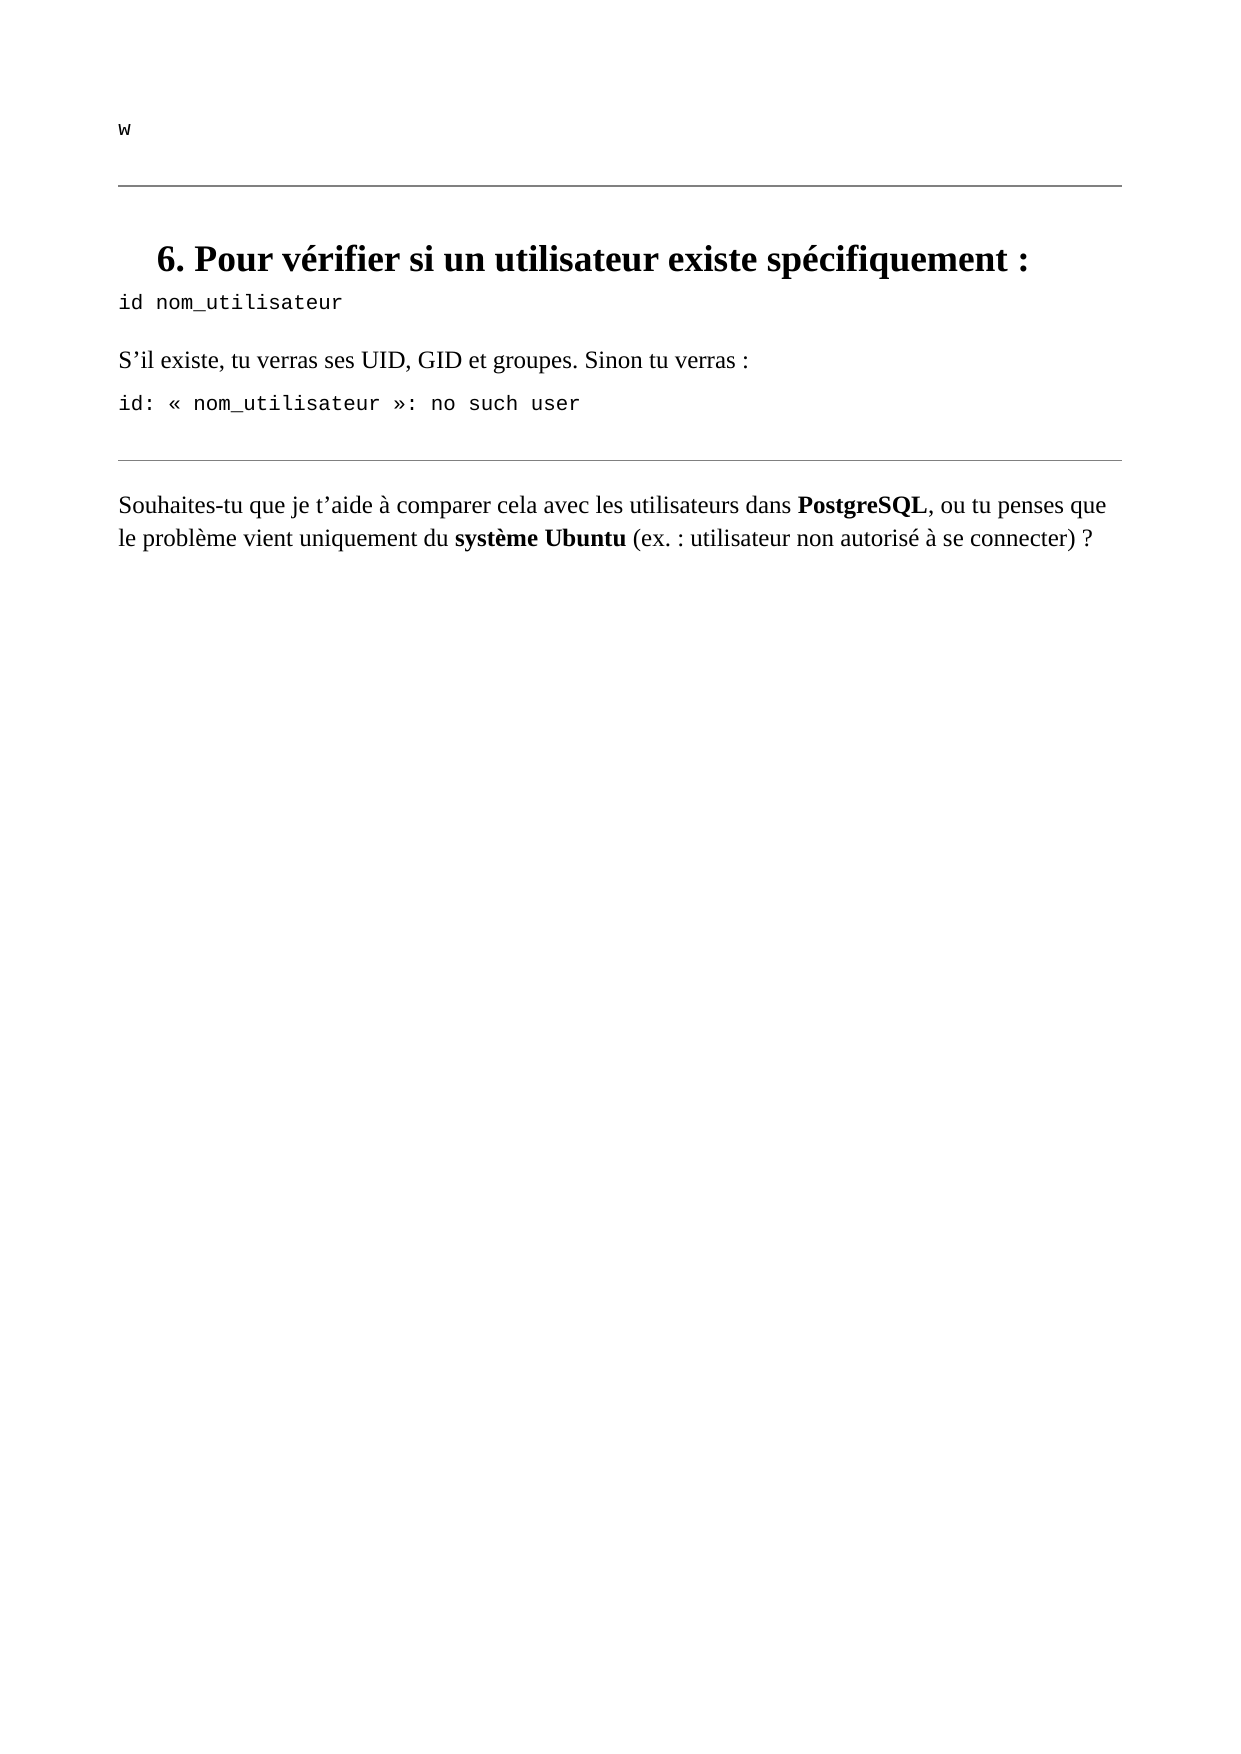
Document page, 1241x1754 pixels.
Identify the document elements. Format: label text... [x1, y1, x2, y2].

text S’il existe, tu verras ses UID, GID et groupes. Sinon tu verras : [118, 345, 1122, 374]
text id: « nom_utilisateur »: no such user [118, 393, 1122, 416]
subtitle 🚫 6. Pour vérifier si un utilisateur existe spécifiquement : [118, 236, 1122, 279]
text w [118, 118, 1122, 142]
text id nom_utilisateur [118, 292, 1122, 316]
text Souhaites-tu que je t’aide à comparer cela avec les utilisateurs dans PostgreSQL, ou tu penses que le problème vient uniquement du système Ubuntu (ex. : utilisateur non autorisé à se connecter) ? [118, 490, 1122, 552]
